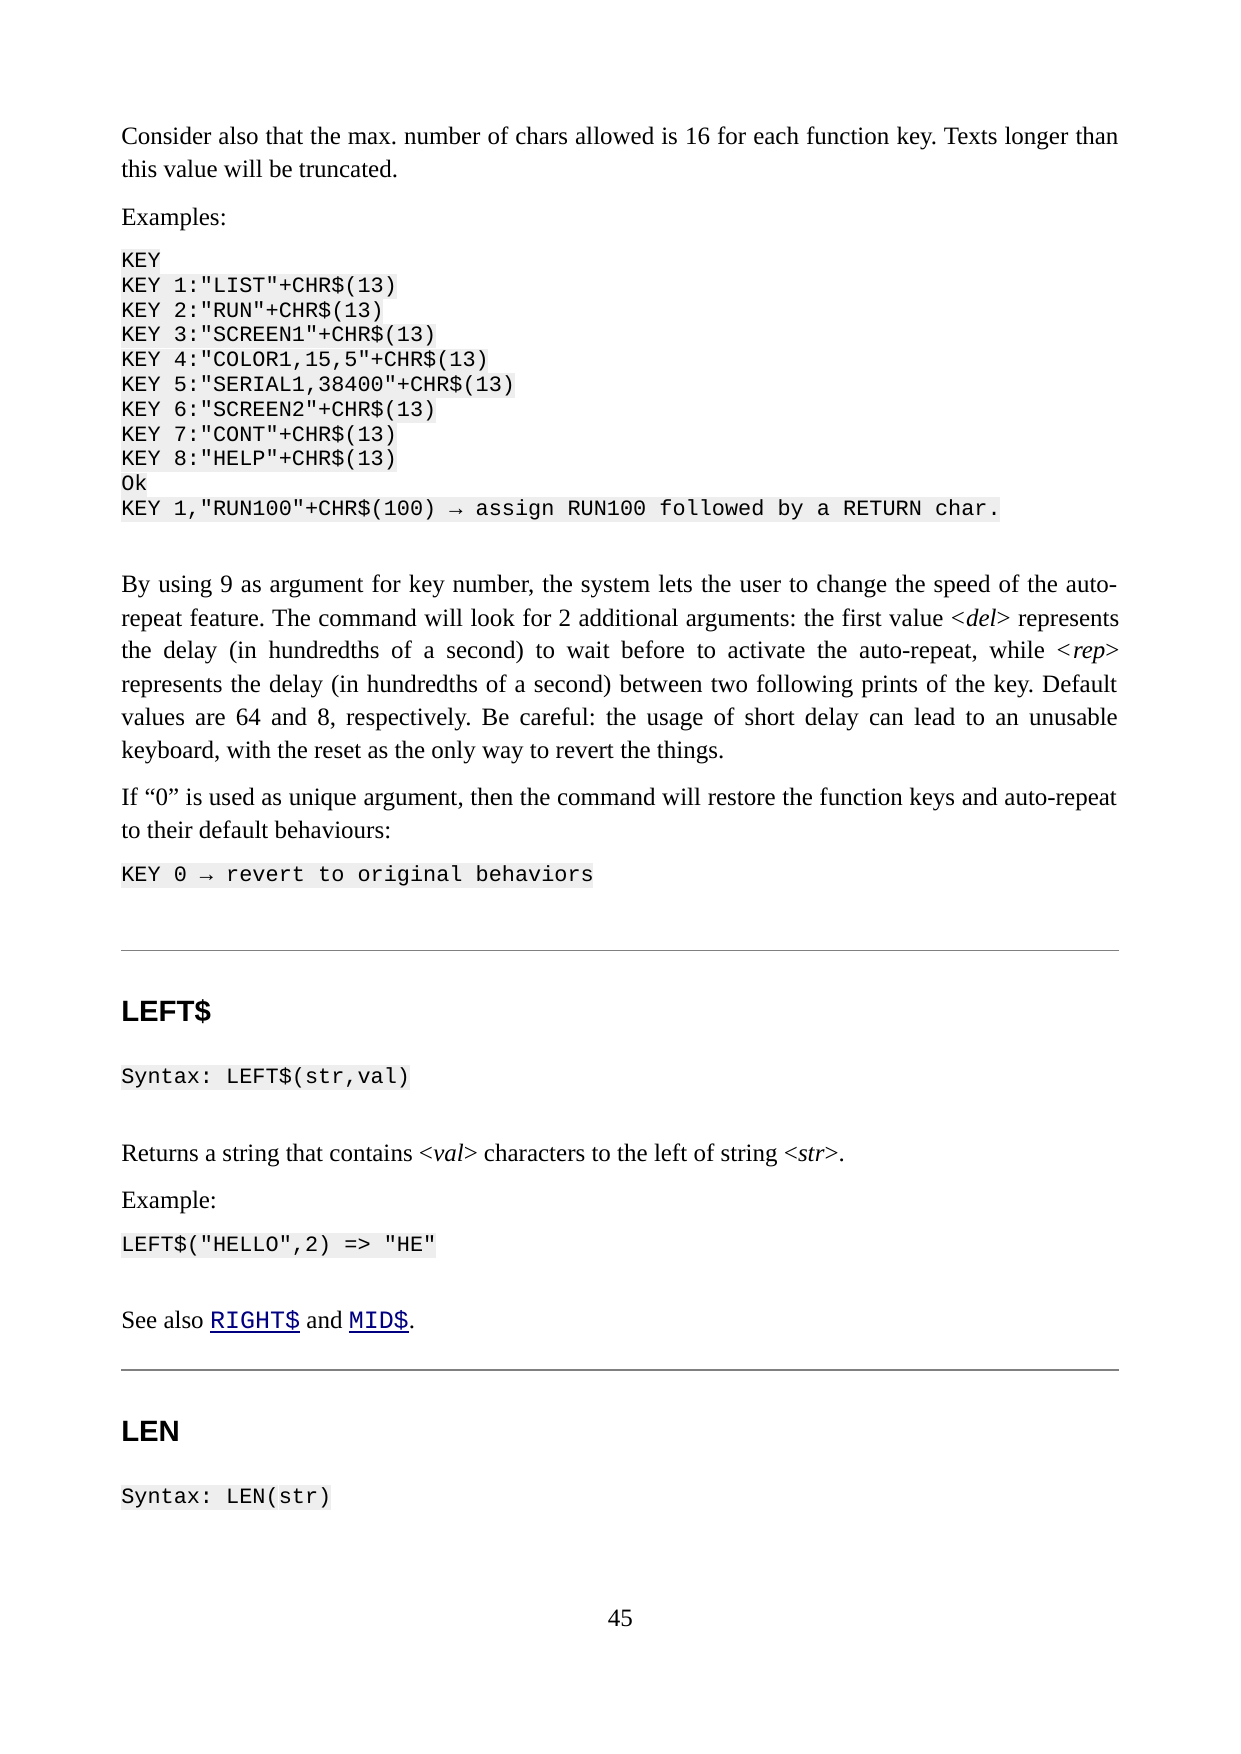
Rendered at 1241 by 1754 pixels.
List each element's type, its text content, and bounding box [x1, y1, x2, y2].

text Syntax: LEN(str) [331, 1485, 1119, 1510]
text If “0” is used as unique argument, then the command will restore the function keys and auto-repeat to their default behaviours: [121, 782, 1119, 844]
text See also RIGHT$ and MID$. [121, 1305, 1119, 1336]
text KEY 1:"LIST"+CHR$(13) [397, 274, 1119, 299]
text Syntax: LEFT$(str,val) [357, 1065, 397, 1090]
text Syntax: LEFT$(str,val) [410, 1065, 1119, 1090]
subtitle LEFT$ [121, 994, 1119, 1028]
text KEY [160, 249, 1119, 274]
text Syntax: LEFT$(str,val) [305, 1065, 344, 1090]
text KEY 6:"SCREEN2"+CHR$(13) [436, 398, 1119, 423]
text KEY 4:"COLOR1,15,5"+CHR$(13) [121, 348, 1119, 373]
text Syntax: LEN(str) [278, 1485, 318, 1510]
text By using 9 as argument for key number, the system lets the user to change the speed of the auto-repeat feature. The command will look for 2 additional arguments: the first value <del> represents the delay (in hundredths of a second) to wait before to activate the auto-repeat, while <rep> represents the delay (in hundredths of a second) between two following prints of the key. Default values are 64 and 8, respectively. Be careful: the usage of short delay can lead to an unusable keyboard, with the reset as the only way to revert the things. [121, 569, 1119, 763]
subtitle LEN [121, 1414, 1119, 1448]
text Ok [121, 472, 1119, 497]
text KEY 0 → revert to original behaviors [475, 863, 1119, 888]
text KEY 3:"SCREEN1"+CHR$(13) [436, 324, 1119, 348]
text Consider also that the max. number of chars allowed is 16 for each function key. Texts longer than this value will be truncated. [121, 121, 1119, 183]
text Examples: [121, 202, 1119, 230]
text KEY 8:"HELP"+CHR$(13) [397, 448, 1119, 472]
text KEY 1,"RUN100"+CHR$(100) → assign RUN100 followed by a RETURN char. [1000, 497, 1119, 522]
text Example: [121, 1185, 1119, 1214]
text KEY 7:"CONT"+CHR$(13) [397, 423, 1119, 448]
text LEFT$("HELLO",2) => "HE" [436, 1233, 1119, 1258]
text KEY 2:"RUN"+CHR$(13) [383, 299, 1119, 324]
text Returns a string that contains <val> characters to the left of string <str>. [121, 1138, 1119, 1166]
text KEY 5:"SERIAL1,38400"+CHR$(13) [515, 373, 1119, 398]
